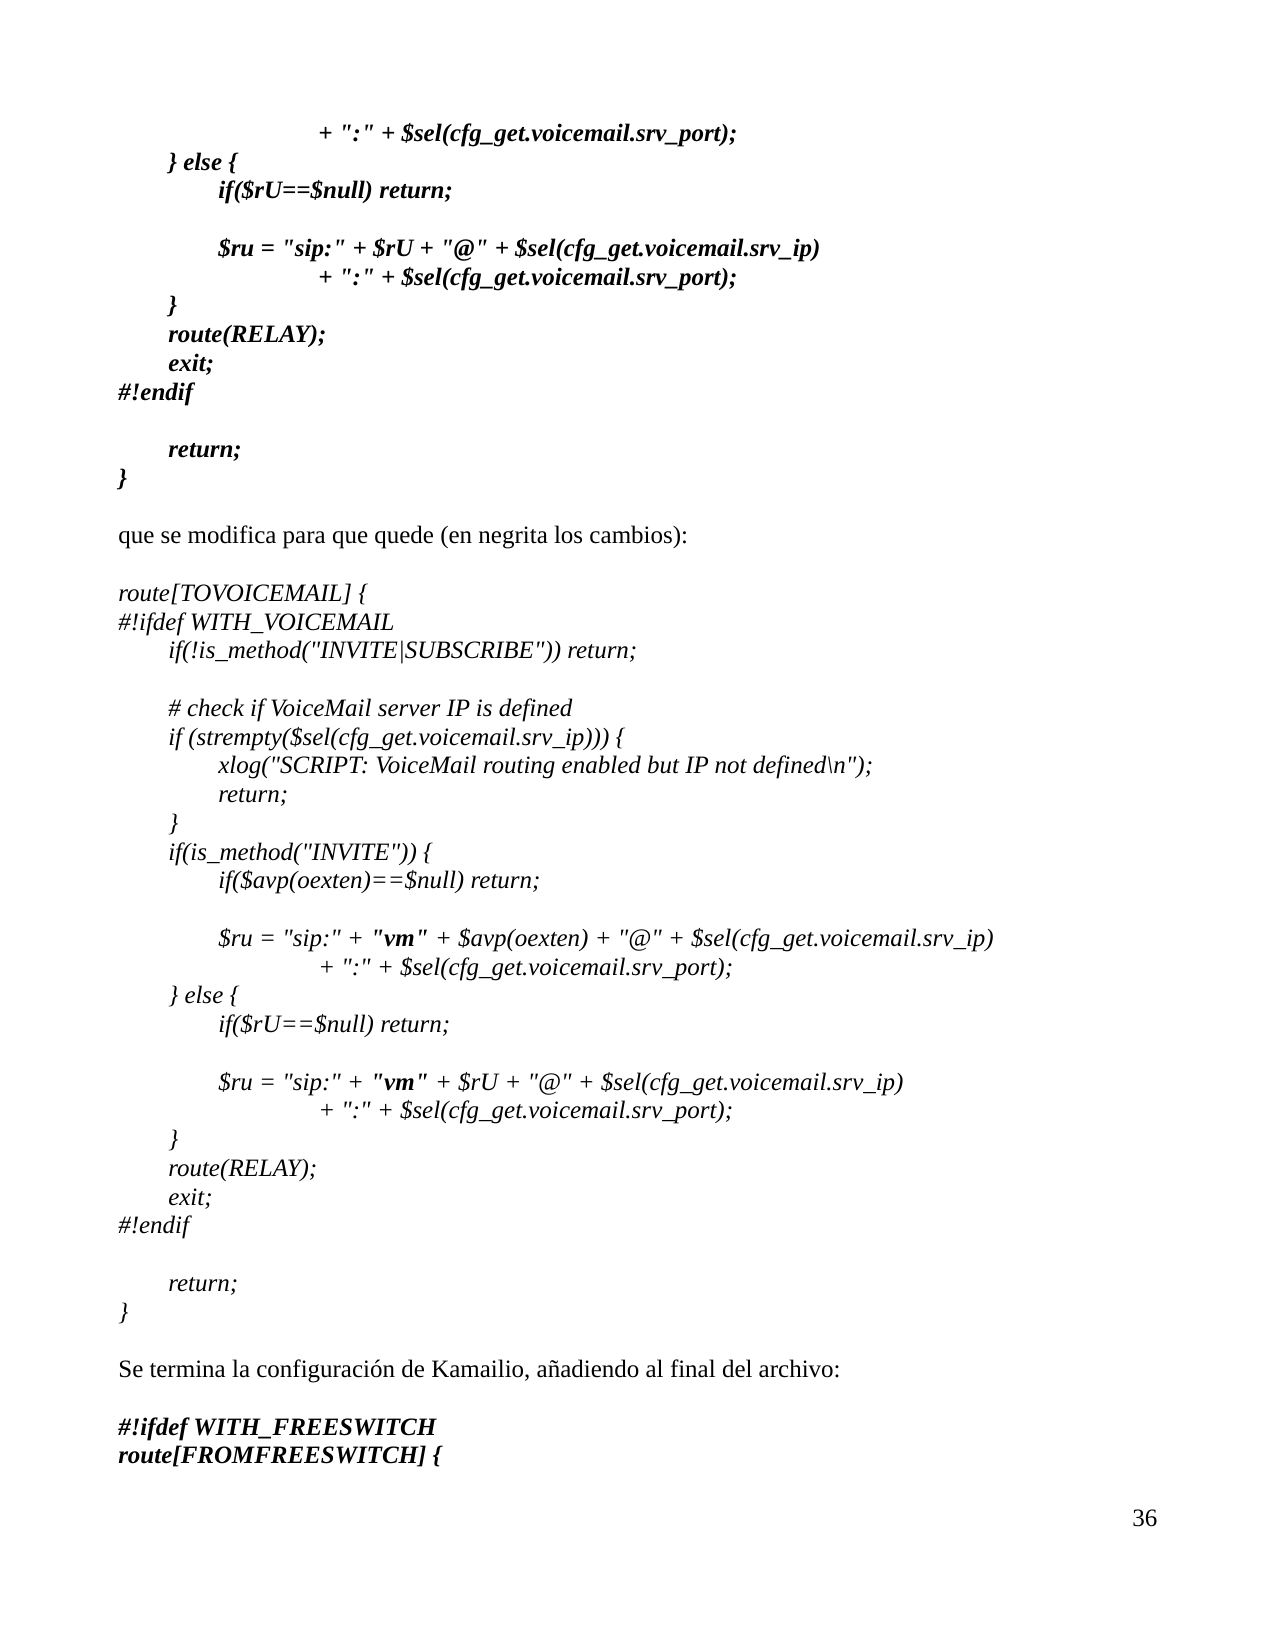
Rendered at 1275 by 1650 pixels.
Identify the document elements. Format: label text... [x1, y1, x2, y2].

text if (strempty($sel(cfg_get.voicemail.srv_ip))) { [118, 722, 1157, 751]
text } [118, 463, 1157, 492]
text } [118, 1297, 1157, 1326]
text if($avp(oexten)==$null) return; [118, 866, 1157, 894]
text return; [118, 434, 1157, 463]
text } else { [118, 147, 1157, 176]
text } [118, 808, 1157, 837]
text # check if VoiceMail server IP is defined [118, 693, 1157, 722]
text return; [118, 1268, 1157, 1297]
text $ru = "sip:" + $rU + "@" + $sel(cfg_get.voicemail.srv_ip) [118, 233, 1157, 262]
text #!endif [118, 377, 1157, 406]
text if($rU==$null) return; [118, 176, 1157, 204]
text #!ifdef WITH_FREESWITCH [118, 1412, 1157, 1441]
text Se termina la configuración de Kamailio, añadiendo al final del archivo: [118, 1354, 1157, 1383]
text exit; [118, 348, 1157, 377]
text if($rU==$null) return; [118, 1009, 1157, 1038]
text route[FROMFREESWITCH] { [118, 1441, 1157, 1469]
text if(!is_method("INVITE|SUBSCRIBE")) return; [118, 636, 1157, 664]
text exit; [118, 1182, 1157, 1211]
text route(RELAY); [118, 319, 1157, 348]
text + ":" + $sel(cfg_get.voicemail.srv_port); [118, 952, 1157, 981]
text + ":" + $sel(cfg_get.voicemail.srv_port); [118, 118, 1157, 147]
text } [118, 1124, 1157, 1153]
text } [118, 291, 1157, 319]
text $ru = "sip:" + "vm" + $rU + "@" + $sel(cfg_get.voicemail.srv_ip) [118, 1067, 1157, 1096]
text return; [118, 779, 1157, 808]
text + ":" + $sel(cfg_get.voicemail.srv_port); [118, 1096, 1157, 1124]
text #!ifdef WITH_VOICEMAIL [118, 607, 1157, 636]
text route[TOVOICEMAIL] { [118, 578, 1157, 607]
text xlog("SCRIPT: VoiceMail routing enabled but IP not defined\n"); [118, 751, 1157, 779]
text $ru = "sip:" + "vm" + $avp(oexten) + "@" + $sel(cfg_get.voicemail.srv_ip) [118, 923, 1157, 952]
text que se modifica para que quede (en negrita los cambios): [118, 521, 1157, 549]
text if(is_method("INVITE")) { [118, 837, 1157, 866]
text } else { [118, 981, 1157, 1009]
text route(RELAY); [118, 1153, 1157, 1182]
text + ":" + $sel(cfg_get.voicemail.srv_port); [118, 262, 1157, 291]
text #!endif [118, 1211, 1157, 1239]
